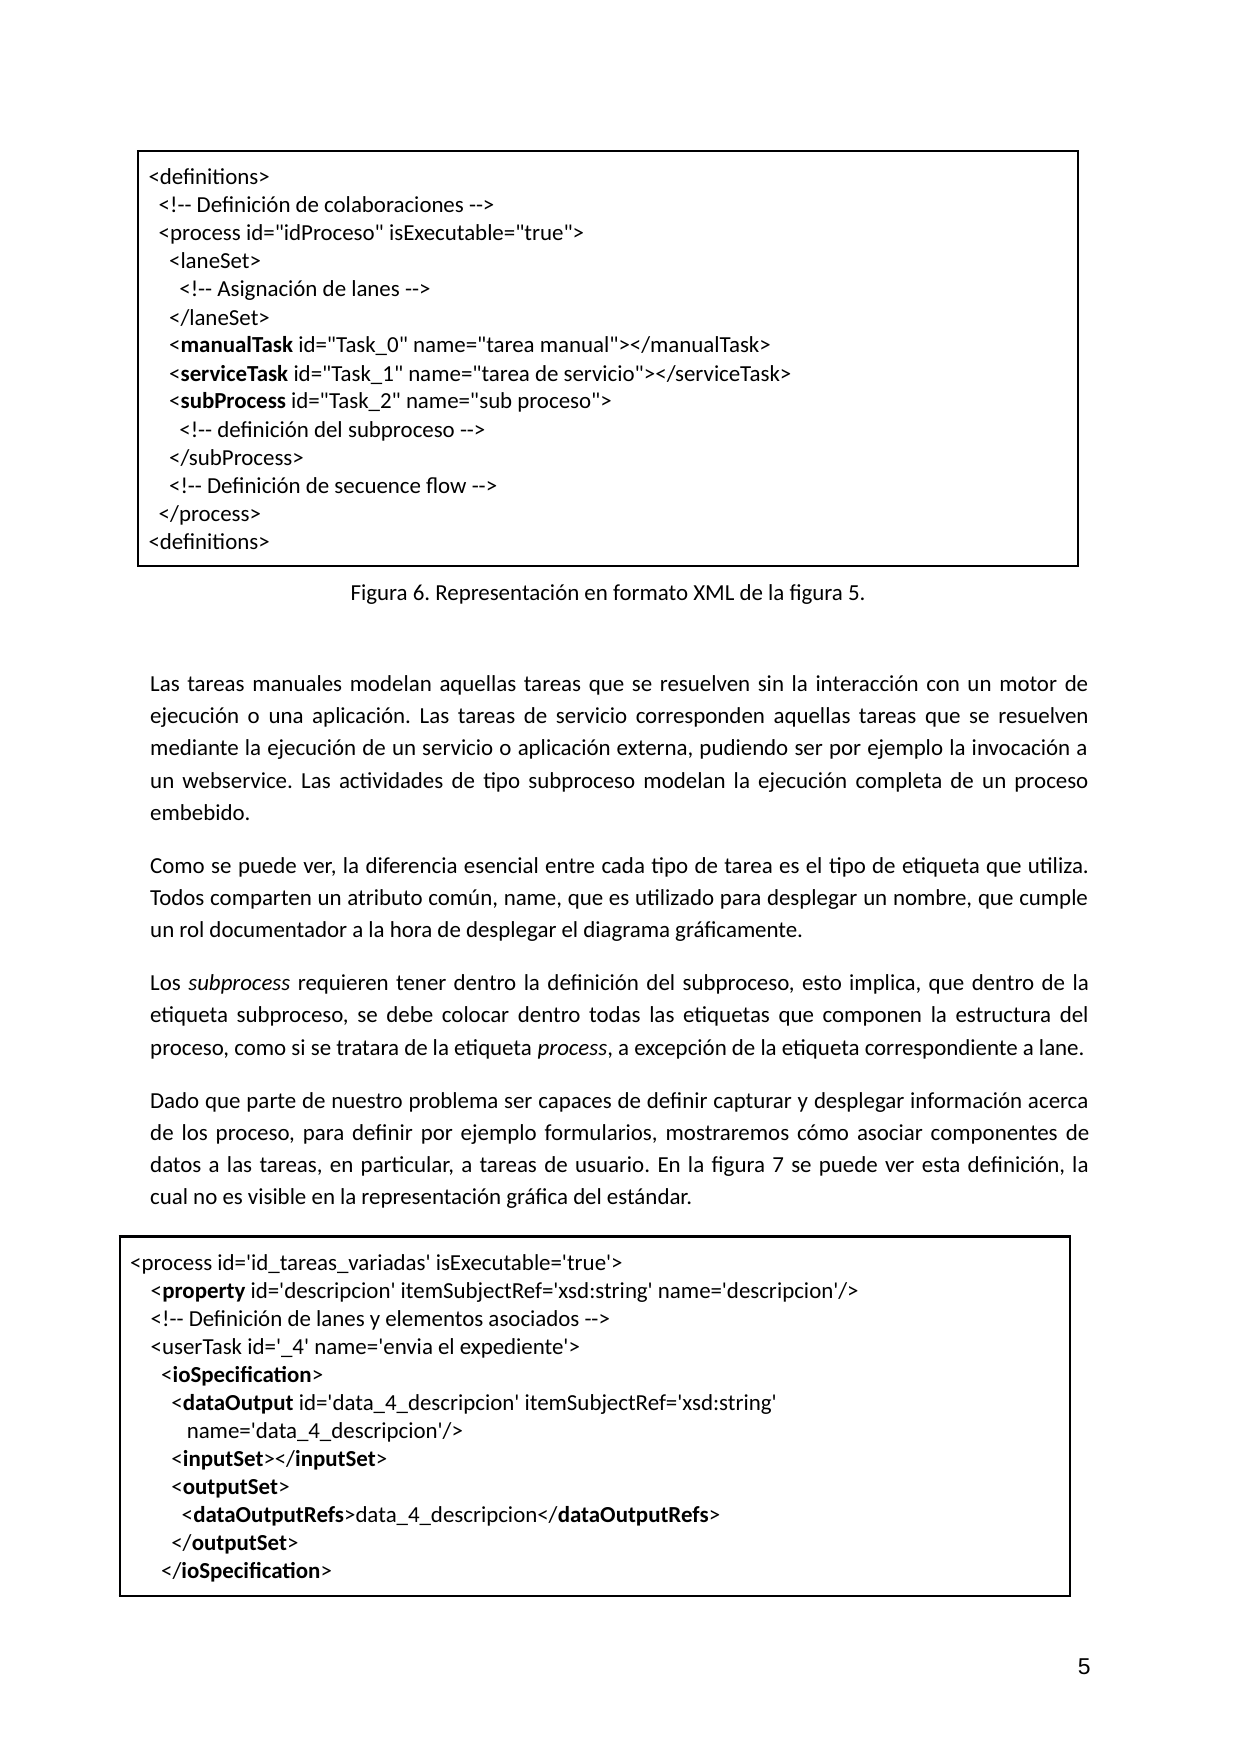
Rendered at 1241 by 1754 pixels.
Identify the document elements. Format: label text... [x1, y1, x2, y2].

table_header <definitions> <!-- Definición de colaboraciones --> <process id="idProceso" isExecutable="true"> <laneSet> <!-- Asignación de lanes --> </laneSet> <manualTask id="Task_0" name="tarea manual"></manualTask> <serviceTask id="Task_1" name="tarea de servicio"></serviceTask> <subProcess id="Task_2" name="sub proceso"> <!-- definición del subproceso --> </subProcess> <!-- Definición de secuence flow --> </process> <definitions> [139, 152, 1077, 565]
text Como se puede ver, la diferencia esencial entre cada tipo de tarea es el tipo de etiqueta que utiliza. Todos comparten un atributo común, name, que es utilizado para desplegar un nombre, que cumple un rol documentador a la hora de desplegar el diagrama gráficamente. [150, 851, 1090, 943]
table_cell Figura 6. Representación en formato XML de la figura 5. [138, 567, 1078, 616]
text Los subprocess requieren tener dentro la definición del subproceso, esto implica, que dentro de la etiqueta subproceso, se debe colocar dentro todas las etiquetas que componen la estructura del proceso, como si se tratara de la etiqueta process, a excepción de la etiqueta correspondiente a lane. [150, 968, 1090, 1061]
table_header <process id='id_tareas_variadas' isExecutable='true'> <property id='descripcion' itemSubjectRef='xsd:string' name='descripcion'/> <!-- Definición de lanes y elementos asociados --> <userTask id='_4' name='envia el expediente'> <ioSpecification> <dataOutput id='data_4_descripcion' itemSubjectRef='xsd:string' name='data_4_descripcion'/> <inputSet></inputSet> <outputSet> <dataOutputRefs>data_4_descripcion</dataOutputRefs> </outputSet> </ioSpecification> [121, 1238, 1069, 1594]
text Dado que parte de nuestro problema ser capaces de definir capturar y desplegar información acerca de los proceso, para definir por ejemplo formularios, mostraremos cómo asociar componentes de datos a las tareas, en particular, a tareas de usuario. En la figura 7 se puede ver esta definición, la cual no es visible en la representación gráfica del estándar. [150, 1086, 1090, 1210]
text Las tareas manuales modelan aquellas tareas que se resuelven sin la interacción con un motor de ejecución o una aplicación. Las tareas de servicio corresponden aquellas tareas que se resuelven mediante la ejecución de un servicio o aplicación externa, pudiendo ser por ejemplo la invocación a un webservice. Las actividades de tipo subproceso modelan la ejecución completa de un proceso embebido. [150, 669, 1090, 826]
